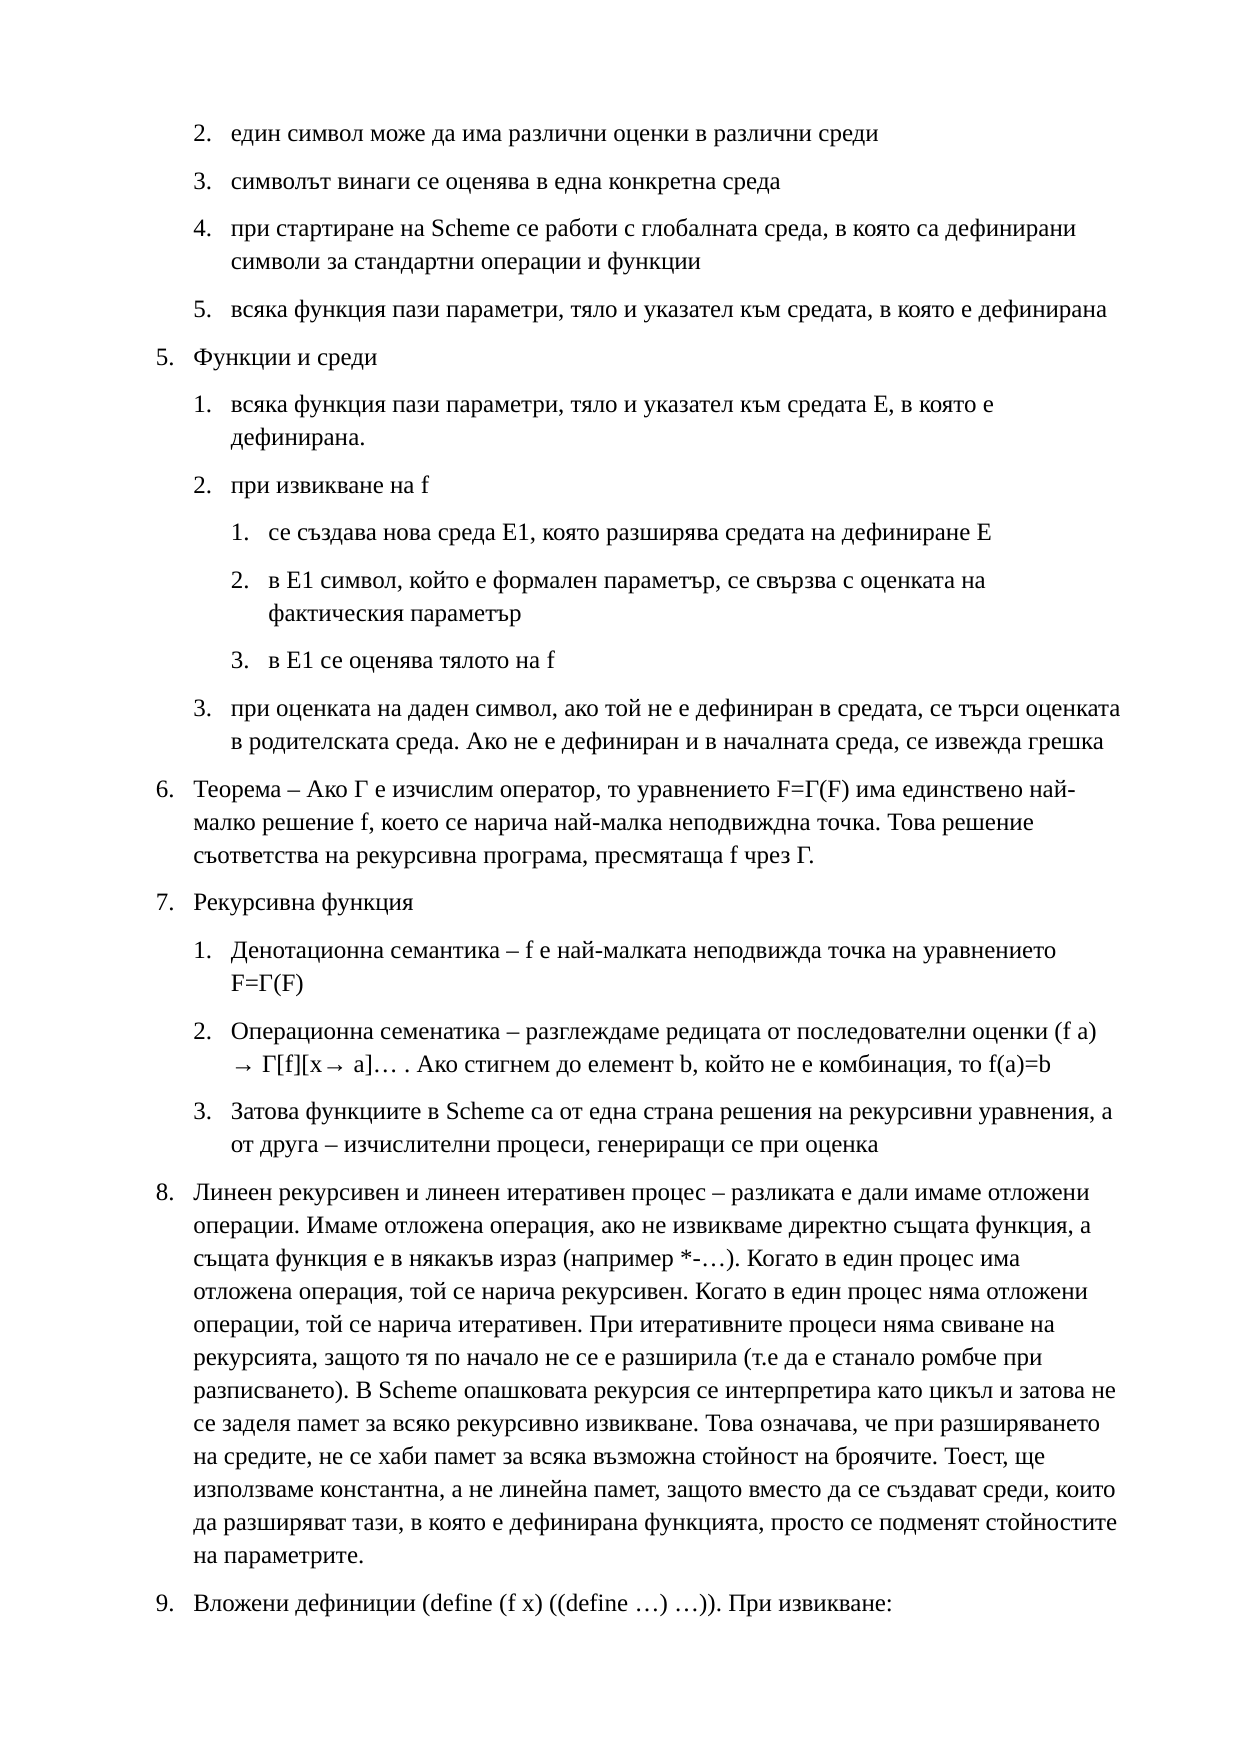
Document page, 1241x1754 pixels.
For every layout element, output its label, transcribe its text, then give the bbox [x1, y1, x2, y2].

list Денотационна семантика – f е най-малката неподвижда точка на уравнението F=Г(F) [193, 935, 1122, 997]
list се създава нова среда E1, която разширява средата на дефиниране E [231, 517, 1122, 546]
list Вложени дефиниции (define (f x) ((define …) …)). При извикване: [156, 1588, 1122, 1617]
list Функции и среди [156, 342, 1122, 370]
list Рекурсивна функция [156, 887, 1122, 916]
list при стартиране на Scheme се работи с глобалната среда, в която са дефинирани символи за стандартни операции и функции [193, 213, 1122, 275]
list Теорема – Ако Г e изчислим оператор, то уравнението F=Г(F) има единствено най-малко решение f, което се нарича най-малка неподвиждна точка. Това решение съответства на рекурсивна програма, пресмятаща f чрез Г. [156, 774, 1122, 869]
list Затова функциите в Scheme са от една страна решения на рекурсивни уравнения, а от друга – изчислителни процеси, генериращи се при оценка [193, 1096, 1122, 1158]
list Операционна семенатика – разглеждаме редицата от последователни оценки (f a) → Г[f][x→ a]… . Ако стигнем до елемент b, който не е комбинация, то f(a)=b [193, 1016, 1122, 1077]
list всяка функция пази параметри, тяло и указател към средата E, в която е дефинирана. [193, 389, 1122, 451]
list в Е1 символ, който е формален параметър, се свързва с оценката на фактическия параметър [231, 565, 1122, 627]
list един символ може да има различни оценки в различни среди [193, 118, 1122, 147]
list Линеен рекурсивен и линеен итеративен процес – разликата е дали имаме отложени операции. Имаме отложена операция, ако не извикваме директно същата функция, а същата функция е в някакъв израз (например *-…). Когато в един процес има отложена операция, той се нарича рекурсивен. Когато в един процес няма отложени операции, той се нарича итеративен. При итеративните процеси няма свиване на рекурсията, защото тя по начало не се е разширила (т.е да е станало ромбче при разписването). В Scheme опашковата рекурсия се интерпретира като цикъл и затова не се заделя памет за всяко рекурсивно извикване. Това означава, че при разширяването на средите, не се хаби памет за всяка възможна стойност на броячите. Тоест, ще използваме константна, а не линейна памет, защото вместо да се създават среди, които да разширяват тази, в която е дефинирана функцията, просто се подменят стойностите на параметрите. [156, 1177, 1122, 1569]
list всяка функция пази параметри, тяло и указател към средата, в която е дефинирана [193, 294, 1122, 323]
list символът винаги се оценява в една конкретна среда [193, 166, 1122, 194]
list при извикване на f [193, 470, 1122, 498]
list в E1 се оценява тялото на f [231, 646, 1122, 674]
list при оценката на даден символ, ако той не е дефиниран в средата, се търси оценката в родителската среда. Ако не е дефиниран и в началната среда, се извежда грешка [193, 693, 1122, 755]
